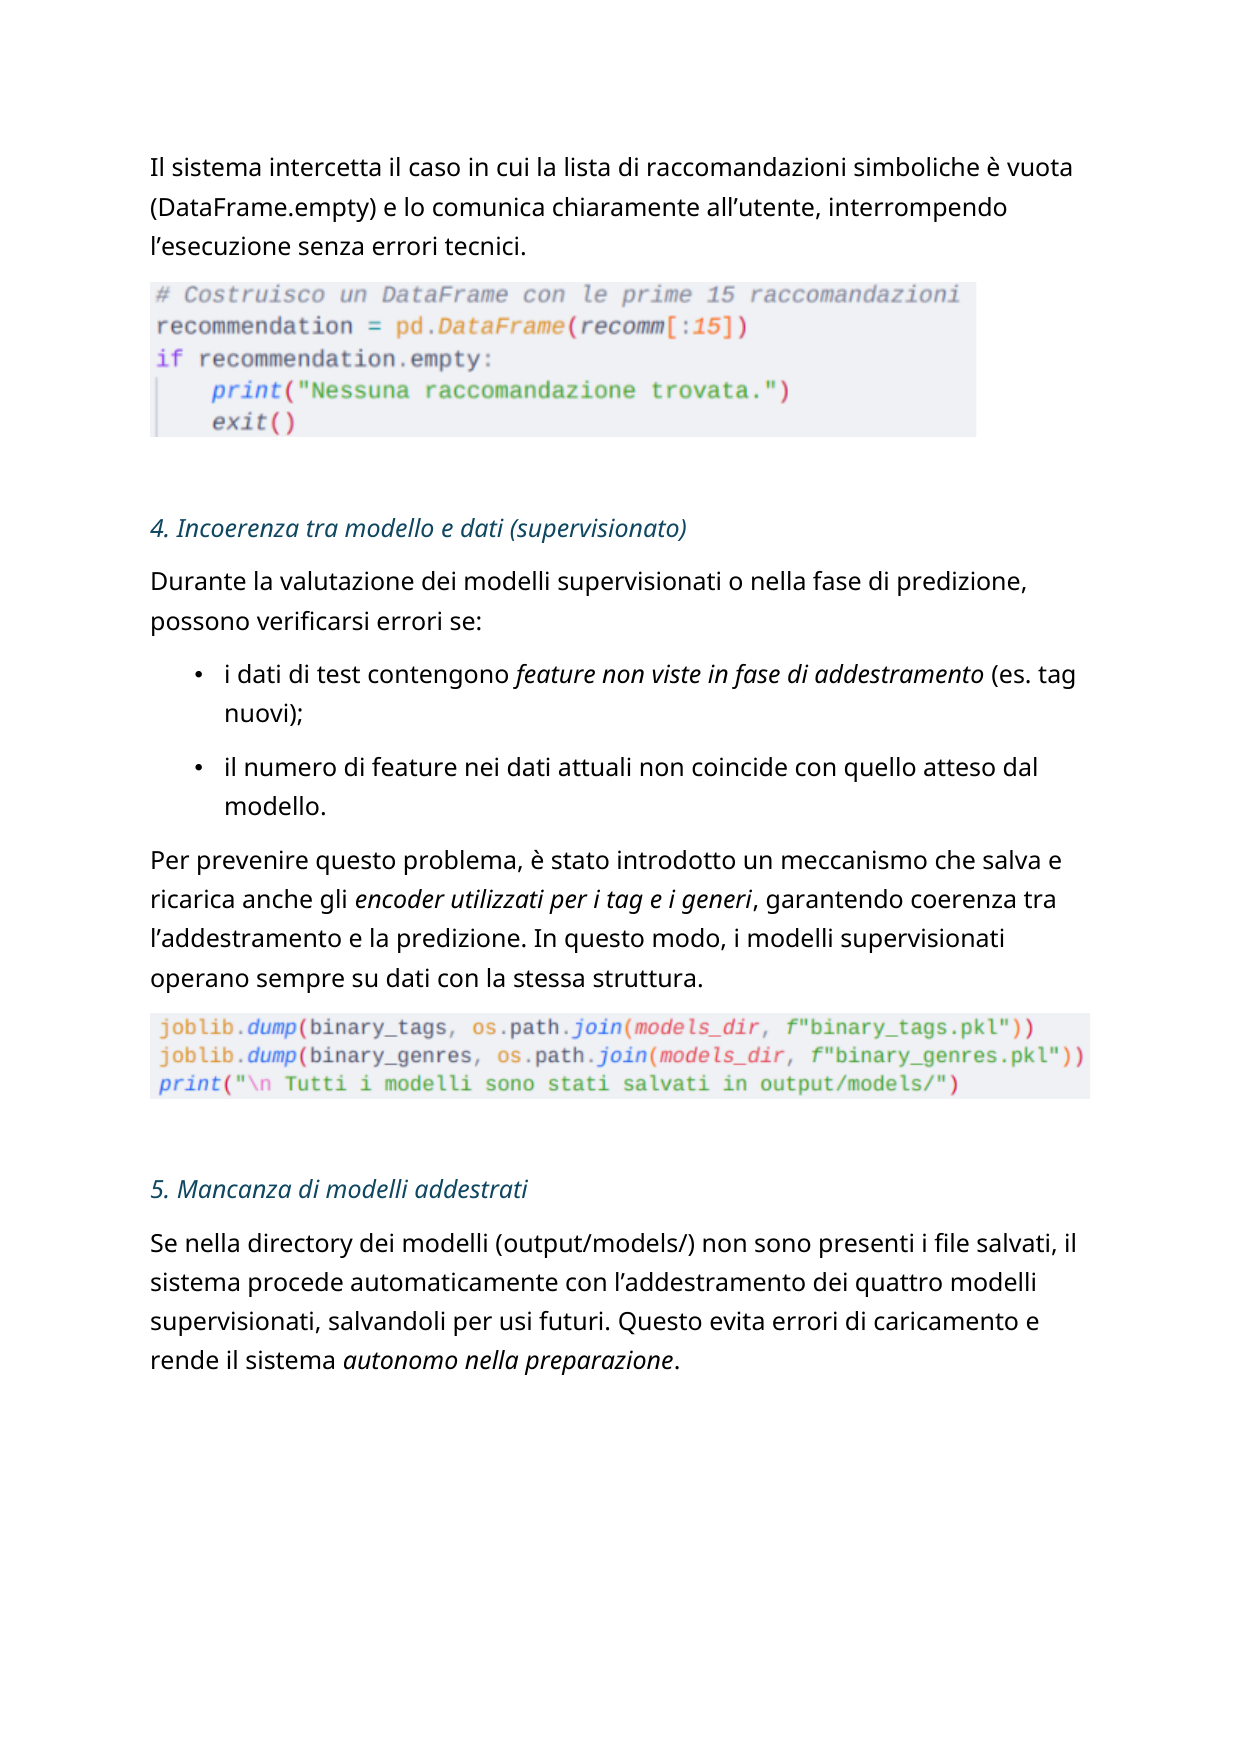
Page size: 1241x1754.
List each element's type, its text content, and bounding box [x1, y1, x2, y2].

list il numero di feature nei dati attuali non coincide con quello atteso dal modello. [194, 750, 1090, 823]
text Se nella directory dei modelli (output/models/) non sono presenti i file salvati, il sistema procede automaticamente con l’addestramento dei quattro modelli supervisionati, salvandoli per usi futuri. Questo evita errori di caricamento e rende il sistema autonomo nella preparazione. [150, 1225, 1090, 1377]
list i dati di test contengono feature non viste in fase di addestramento (es. tag nuovi); [194, 657, 1090, 730]
subtitle 5. Mancanza di modelli addestrati [150, 1172, 1090, 1206]
text Per prevenire questo problema, è stato introdotto un meccanismo che salva e ricarica anche gli encoder utilizzati per i tag e i generi, garantendo coerenza tra l’addestramento e la predizione. In questo modo, i modelli supervisionati operano sempre su dati con la stessa struttura. [150, 843, 1090, 994]
text Durante la valutazione dei modelli supervisionati o nella fase di predizione, possono verificarsi errori se: [150, 564, 1090, 637]
picture [150, 1013, 1091, 1099]
subtitle 4. Incoerenza tra modello e dati (supervisionato) [150, 510, 1090, 544]
text Il sistema intercetta il caso in cui la lista di raccomandazioni simboliche è vuota (DataFrame.empty) e lo comunica chiaramente all’utente, interrompendo l’esecuzione senza errori tecnici. [150, 150, 1090, 262]
picture [150, 282, 977, 437]
